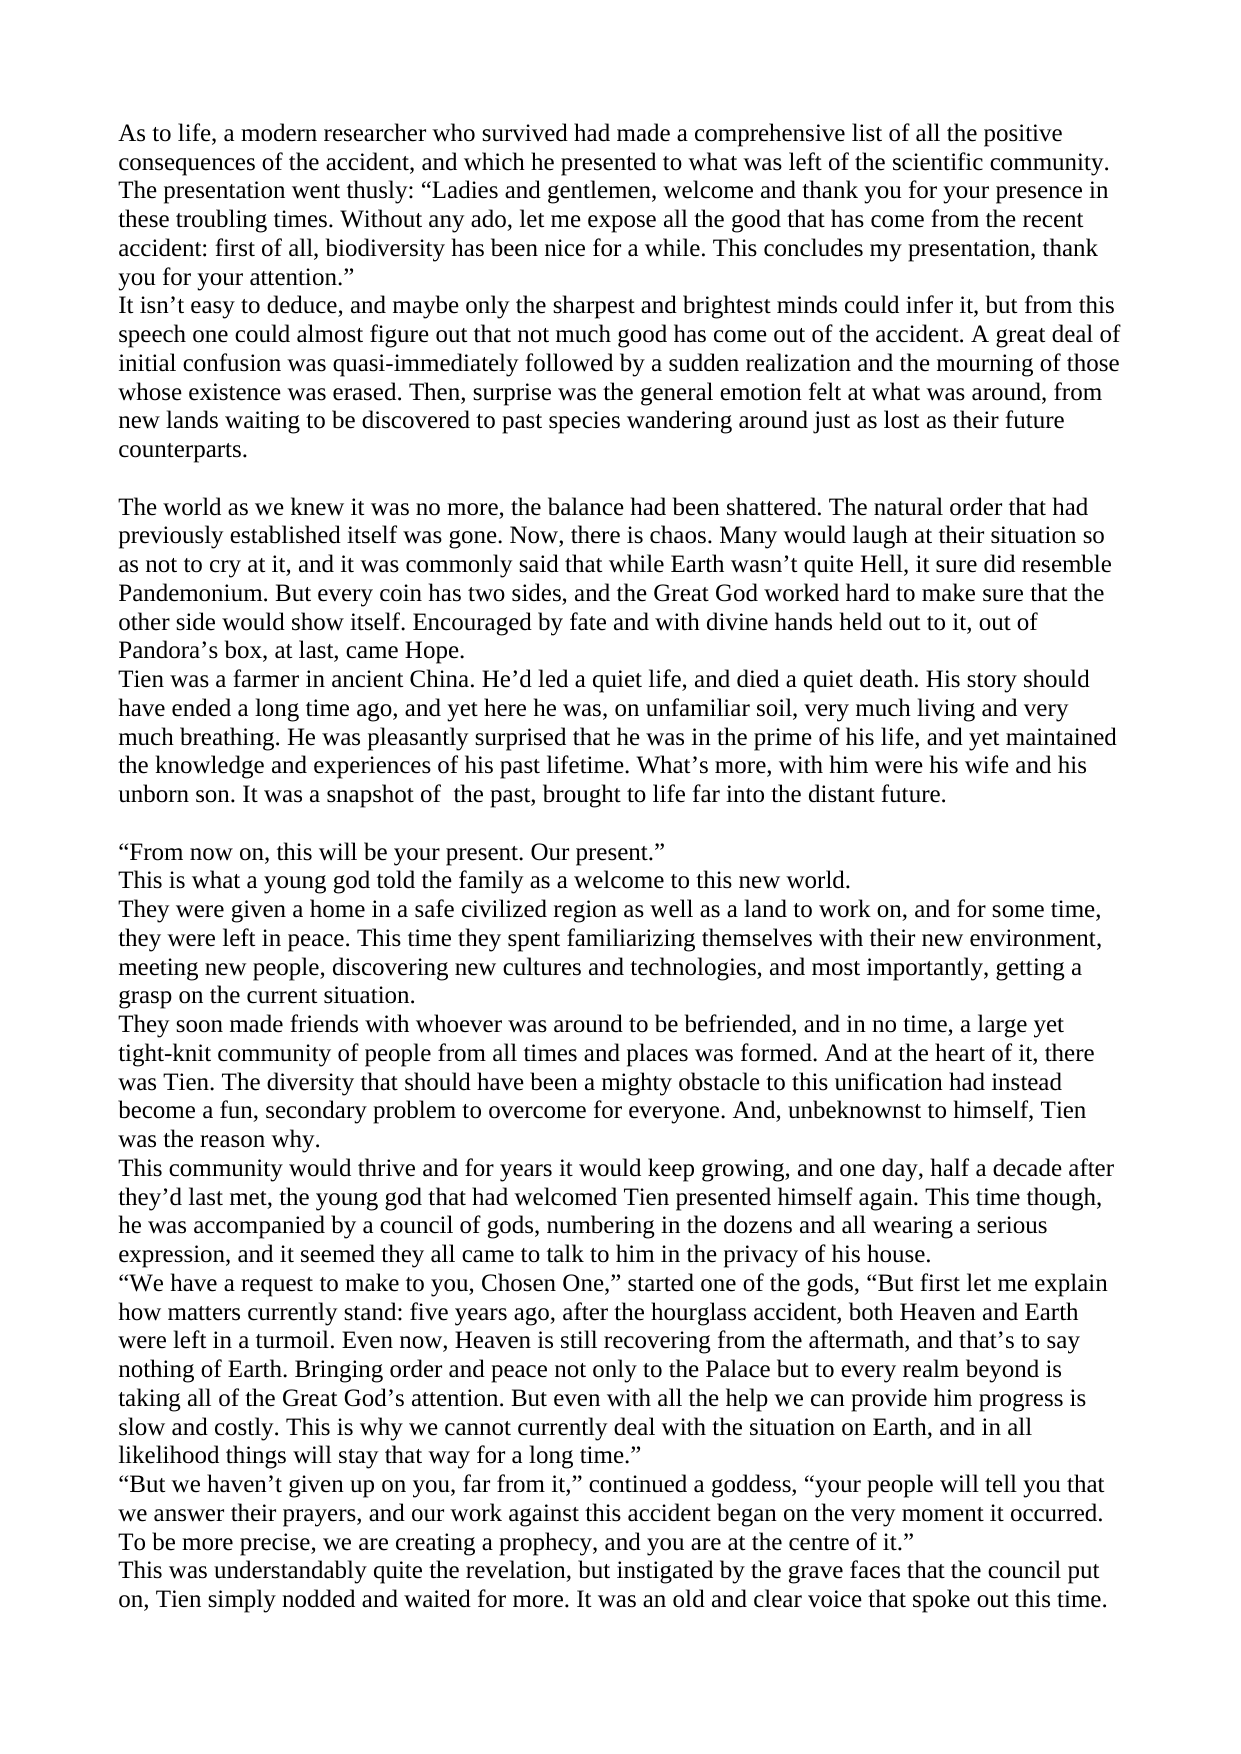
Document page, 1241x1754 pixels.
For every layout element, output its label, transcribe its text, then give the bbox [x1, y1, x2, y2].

text Tien was a farmer in ancient China. He’d led a quiet life, and died a quiet death. His story should have ended a long time ago, and yet here he was, on unfamiliar soil, very much living and very much breathing. He was pleasantly surprised that he was in the prime of his life, and yet maintained the knowledge and experiences of his past lifetime. What’s more, with him were his wife and his unborn son. It was a snapshot of the past, brought to life far into the distant future. [118, 664, 1122, 808]
text This is what a young god told the family as a welcome to this new world. [118, 866, 1122, 894]
text This was understandably quite the revelation, but instigated by the grave faces that the council put on, Tien simply nodded and waited for more. It was an old and clear voice that spoke out this time. [118, 1556, 1122, 1613]
text “From now on, this will be your present. Our present.” [118, 837, 1122, 866]
text “But we haven’t given up on you, far from it,” continued a goddess, “your people will tell you that we answer their prayers, and our work against this accident began on the very moment it occurred. To be more precise, we are creating a prophecy, and you are at the centre of it.” [118, 1469, 1122, 1556]
text This community would thrive and for years it would keep growing, and one day, half a decade after they’d last met, the young god that had welcomed Tien presented himself again. This time though, he was accompanied by a council of gods, numbering in the dozens and all wearing a serious expression, and it seemed they all came to talk to him in the privacy of his house. [118, 1153, 1122, 1268]
text They were given a home in a safe civilized region as well as a land to work on, and for some time, they were left in peace. This time they spent familiarizing themselves with their new environment, meeting new people, discovering new cultures and technologies, and most importantly, getting a grasp on the current situation. [118, 894, 1122, 1009]
text It isn’t easy to deduce, and maybe only the sharpest and brightest minds could infer it, but from this speech one could almost figure out that not much good has come out of the accident. A great deal of initial confusion was quasi-immediately followed by a sudden realization and the mourning of those whose existence was erased. Then, surprise was the general emotion felt at what was around, from new lands waiting to be discovered to past species wandering around just as lost as their future counterparts. [118, 291, 1122, 463]
text The world as we knew it was no more, the balance had been shattered. The natural order that had previously established itself was gone. Now, there is chaos. Many would laugh at their situation so as not to cry at it, and it was commonly said that while Earth wasn’t quite Hell, it sure did resemble Pandemonium. But every coin has two sides, and the Great God worked hard to make sure that the other side would show itself. Encouraged by fate and with divine hands held out to it, out of Pandora’s box, at last, came Hope. [118, 492, 1122, 664]
text As to life, a modern researcher who survived had made a comprehensive list of all the positive consequences of the accident, and which he presented to what was left of the scientific community. The presentation went thusly: “Ladies and gentlemen, welcome and thank you for your presence in these troubling times. Without any ado, let me expose all the good that has come from the recent accident: first of all, biodiversity has been nice for a while. This concludes my presentation, thank you for your attention.” [118, 118, 1122, 291]
text “We have a request to make to you, Chosen One,” started one of the gods, “But first let me explain how matters currently stand: five years ago, after the hourglass accident, both Heaven and Earth were left in a turmoil. Even now, Heaven is still recovering from the aftermath, and that’s to say nothing of Earth. Bringing order and peace not only to the Palace but to every realm beyond is taking all of the Great God’s attention. But even with all the help we can provide him progress is slow and costly. This is why we cannot currently deal with the situation on Earth, and in all likelihood things will stay that way for a long time.” [118, 1268, 1122, 1469]
text They soon made friends with whoever was around to be befriended, and in no time, a large yet tight-knit community of people from all times and places was formed. And at the heart of it, there was Tien. The diversity that should have been a mighty obstacle to this unification had instead become a fun, secondary problem to overcome for everyone. And, unbeknownst to himself, Tien was the reason why. [118, 1009, 1122, 1153]
